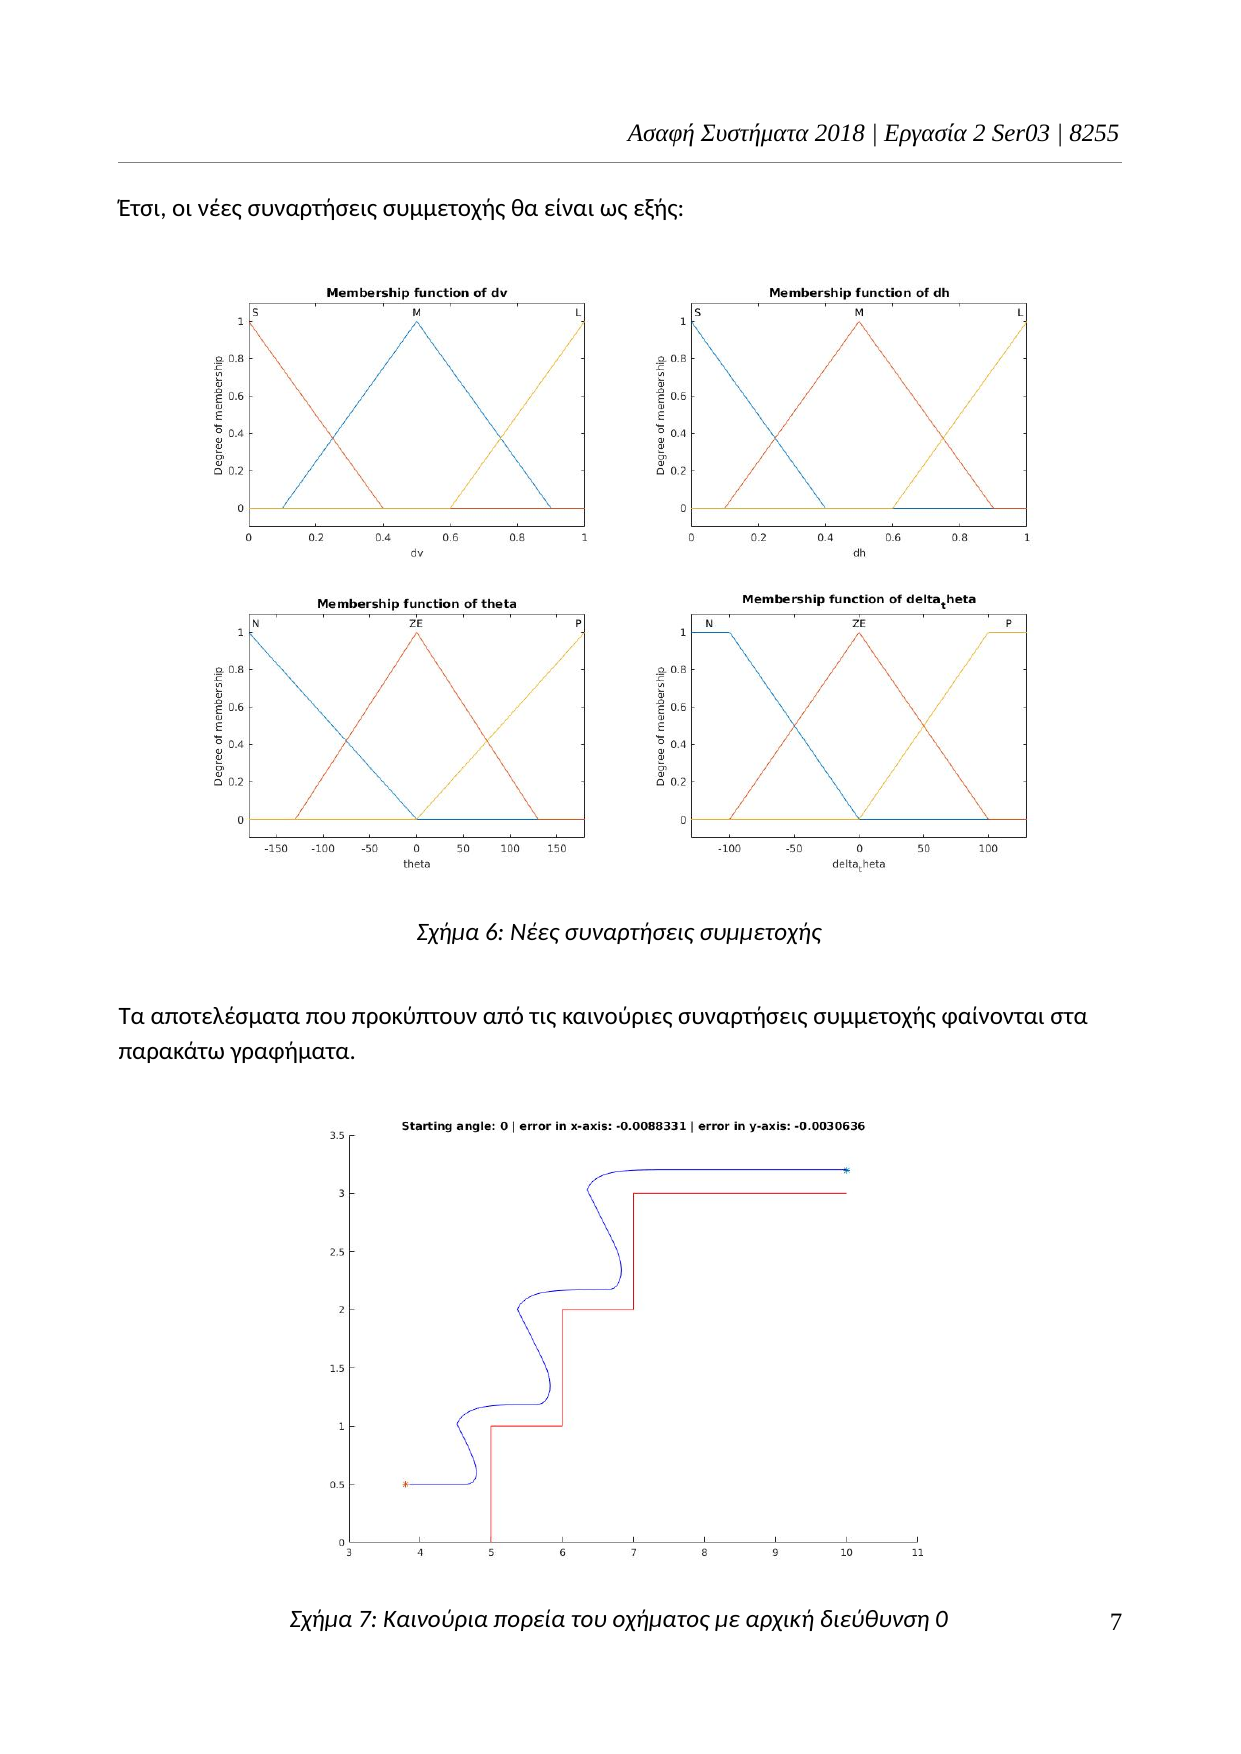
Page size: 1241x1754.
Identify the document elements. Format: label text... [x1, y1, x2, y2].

text Σχήμα 6: Νέες συναρτήσεις συμμετοχής [118, 910, 1122, 946]
text Έτσι, οι νέες συναρτήσεις συμμετοχής θα είναι ως εξής: [118, 192, 1122, 222]
text Τα αποτελέσματα που προκύπτουν από τις καινούριες συναρτήσεις συμμετοχής φαίνονται στα παρακάτω γραφήματα. [118, 1000, 1122, 1066]
picture [253, 1097, 987, 1597]
picture [118, 253, 1122, 910]
text Σχήμα 7: Καινούρια πορεία του οχήματος με αρχική διεύθυνση 0 [253, 1597, 987, 1633]
